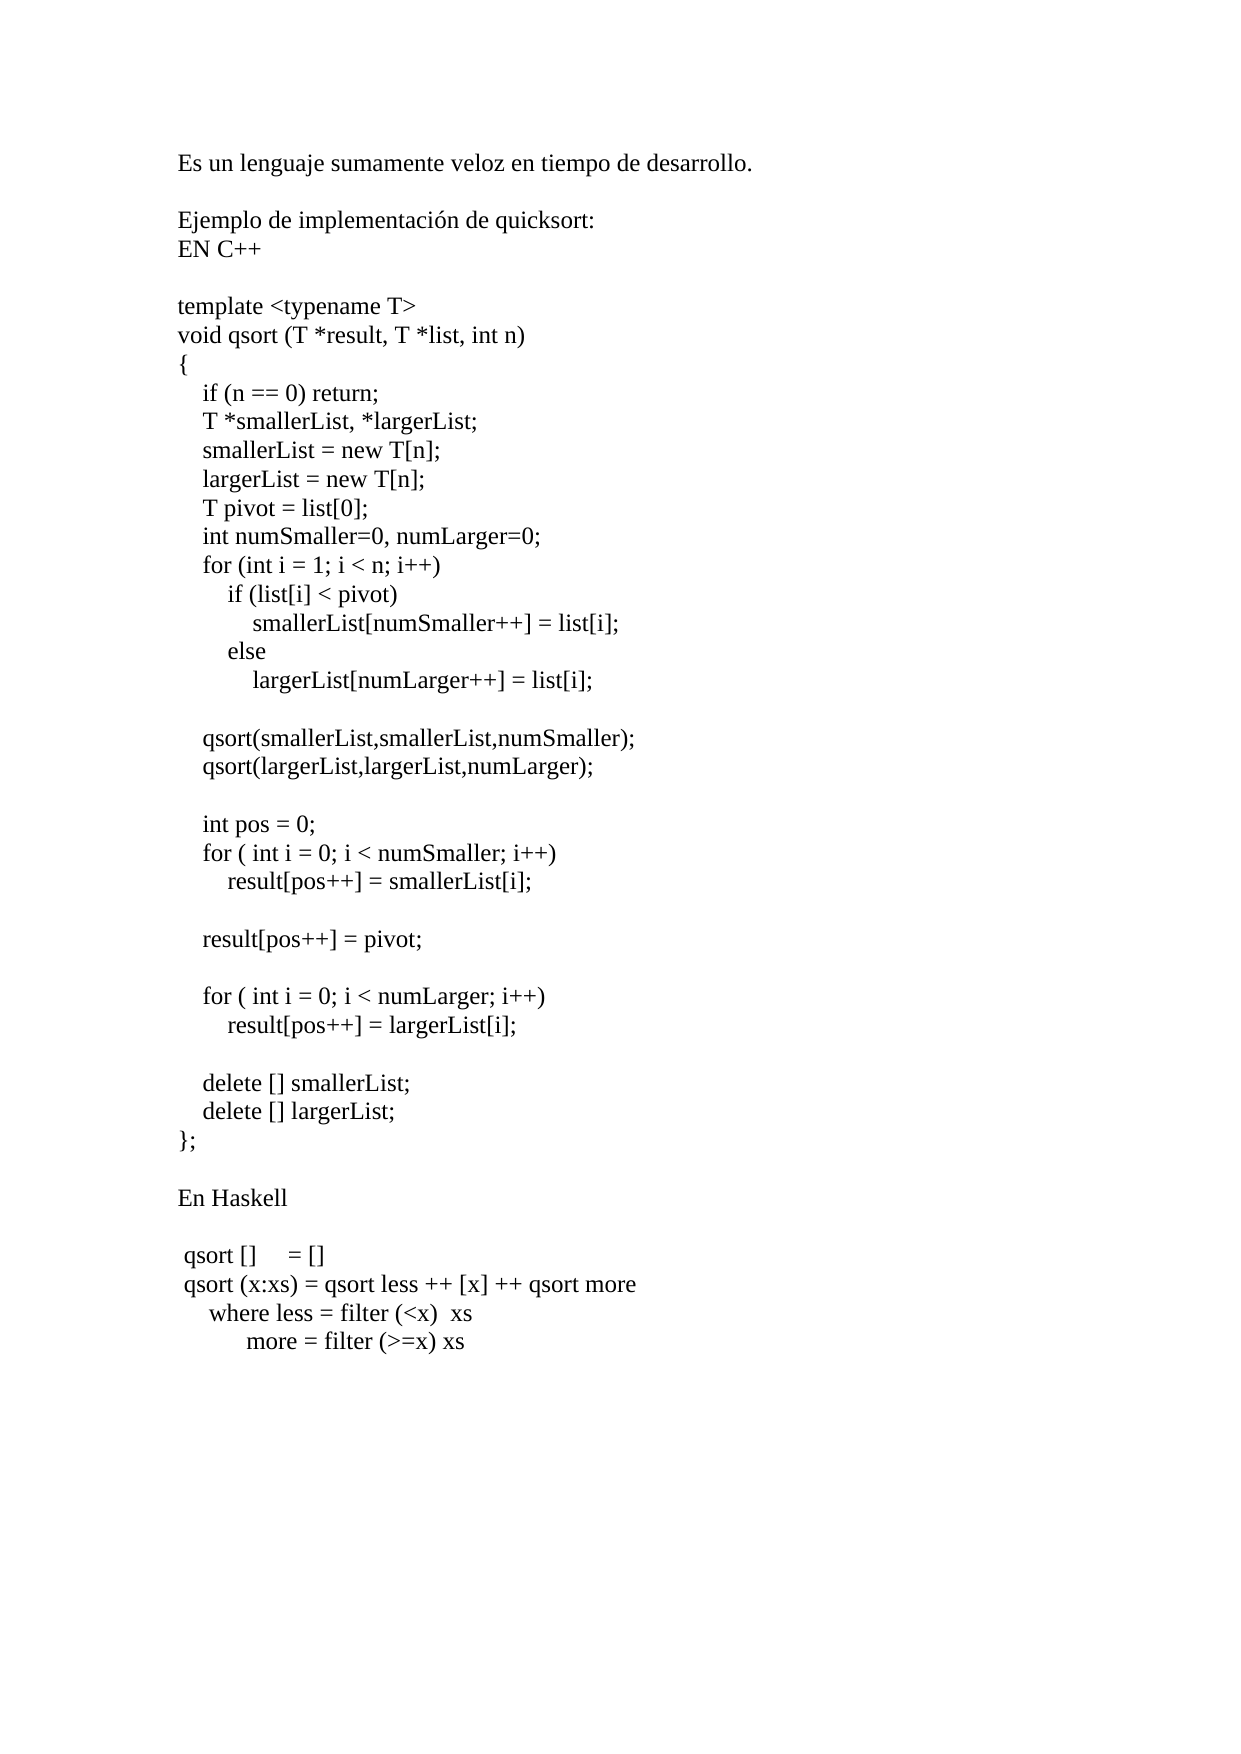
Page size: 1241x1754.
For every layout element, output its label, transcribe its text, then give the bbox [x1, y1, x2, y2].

text where less = filter (<x) xs [177, 1298, 1063, 1326]
text result[pos++] = smallerList[i]; [177, 866, 1063, 895]
text T *smallerList, *largerList; [177, 406, 1063, 435]
text template <typename T> [177, 291, 1063, 320]
text delete [] smallerList; [177, 1068, 1063, 1096]
text { [177, 349, 1063, 378]
text largerList[numLarger++] = list[i]; [177, 665, 1063, 694]
text smallerList[numSmaller++] = list[i]; [177, 608, 1063, 636]
text qsort (x:xs) = qsort less ++ [x] ++ qsort more [177, 1269, 1063, 1298]
text smallerList = new T[n]; [177, 435, 1063, 464]
text result[pos++] = pivot; [177, 924, 1063, 953]
text Ejemplo de implementación de quicksort: [177, 205, 1063, 234]
text En Haskell [177, 1183, 1063, 1211]
text for (int i = 1; i < n; i++) [177, 550, 1063, 579]
text delete [] largerList; [177, 1096, 1063, 1125]
text qsort(smallerList,smallerList,numSmaller); [177, 723, 1063, 751]
text Es un lenguaje sumamente veloz en tiempo de desarrollo. [177, 148, 1063, 176]
text qsort [] = [] [177, 1240, 1063, 1269]
text T pivot = list[0]; [177, 493, 1063, 521]
text largerList = new T[n]; [177, 464, 1063, 493]
text if (n == 0) return; [177, 378, 1063, 406]
text result[pos++] = largerList[i]; [177, 1010, 1063, 1039]
text if (list[i] < pivot) [177, 579, 1063, 608]
text for ( int i = 0; i < numLarger; i++) [177, 981, 1063, 1010]
text more = filter (>=x) xs [177, 1326, 1063, 1355]
text }; [177, 1125, 1063, 1154]
text qsort(largerList,largerList,numLarger); [177, 751, 1063, 780]
text int pos = 0; [177, 809, 1063, 838]
text int numSmaller=0, numLarger=0; [177, 521, 1063, 550]
text void qsort (T *result, T *list, int n) [177, 320, 1063, 349]
text EN C++ [177, 234, 1063, 263]
text else [177, 636, 1063, 665]
text for ( int i = 0; i < numSmaller; i++) [177, 838, 1063, 866]
